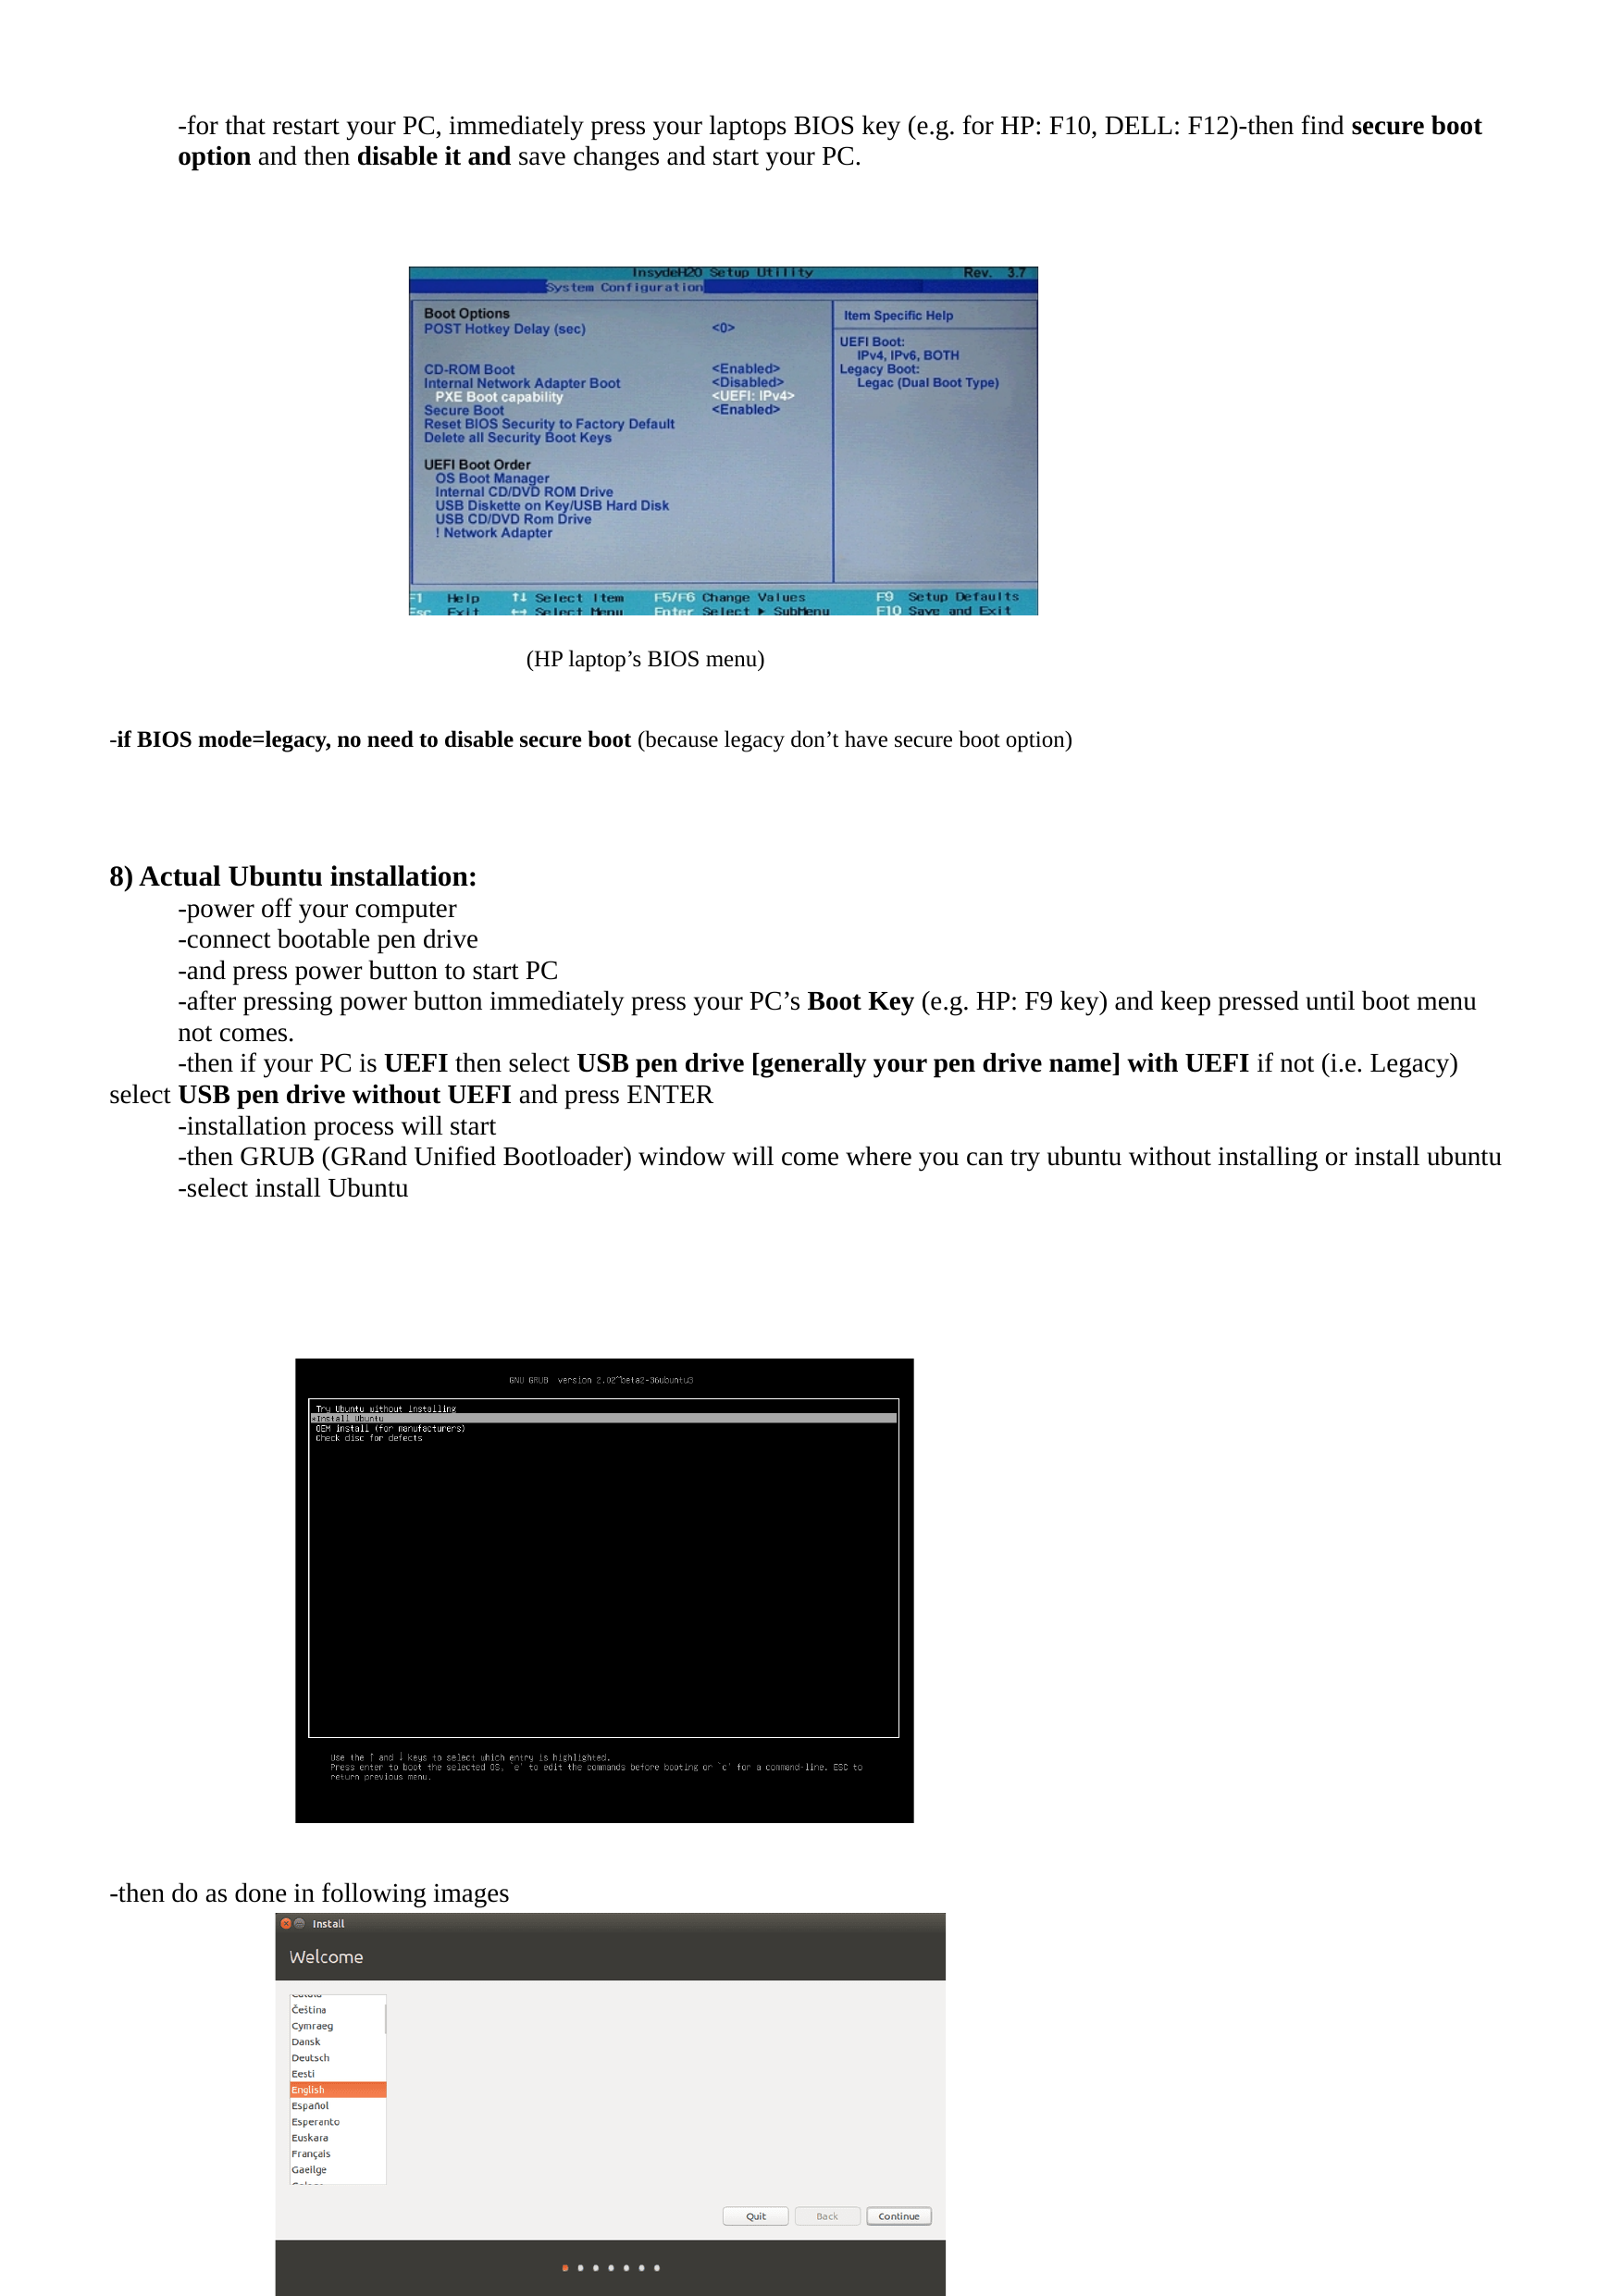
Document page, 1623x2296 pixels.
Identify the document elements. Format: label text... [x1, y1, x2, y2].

text -then GRUB (GRand Unified Bootloader) window will come where you can try ubuntu without installing or install ubuntu [109, 1140, 1514, 1172]
text -then if your PC is UEFI then select USB pen drive [generally your pen drive name] with UEFI if not (i.e. Legacy) select USB pen drive without UEFI and press ENTER [109, 1048, 1514, 1110]
text 8) Actual Ubuntu installation: [109, 859, 1514, 892]
text -and press power button to start PC [109, 954, 1514, 985]
text -then do as done in following images [109, 1877, 1514, 1907]
text -power off your computer [109, 892, 1514, 923]
text (HP laptop’s BIOS menu) [451, 641, 1514, 673]
text -after pressing power button immediately press your PC’s Boot Key (e.g. HP: F9 key) and keep pressed until boot menu not comes. [109, 985, 1514, 1048]
text -installation process will start [109, 1110, 1514, 1140]
text -connect bootable pen drive [109, 923, 1514, 954]
text -for that restart your PC, immediately press your laptops BIOS key (e.g. for HP: F10, DELL: F12)-then find secure boot option and then disable it and save changes and start your PC. [109, 109, 1514, 171]
text -if BIOS mode=legacy, no need to disable secure boot (because legacy don’t have secure boot option) [109, 726, 1514, 752]
text -select install Ubuntu [109, 1172, 1514, 1202]
